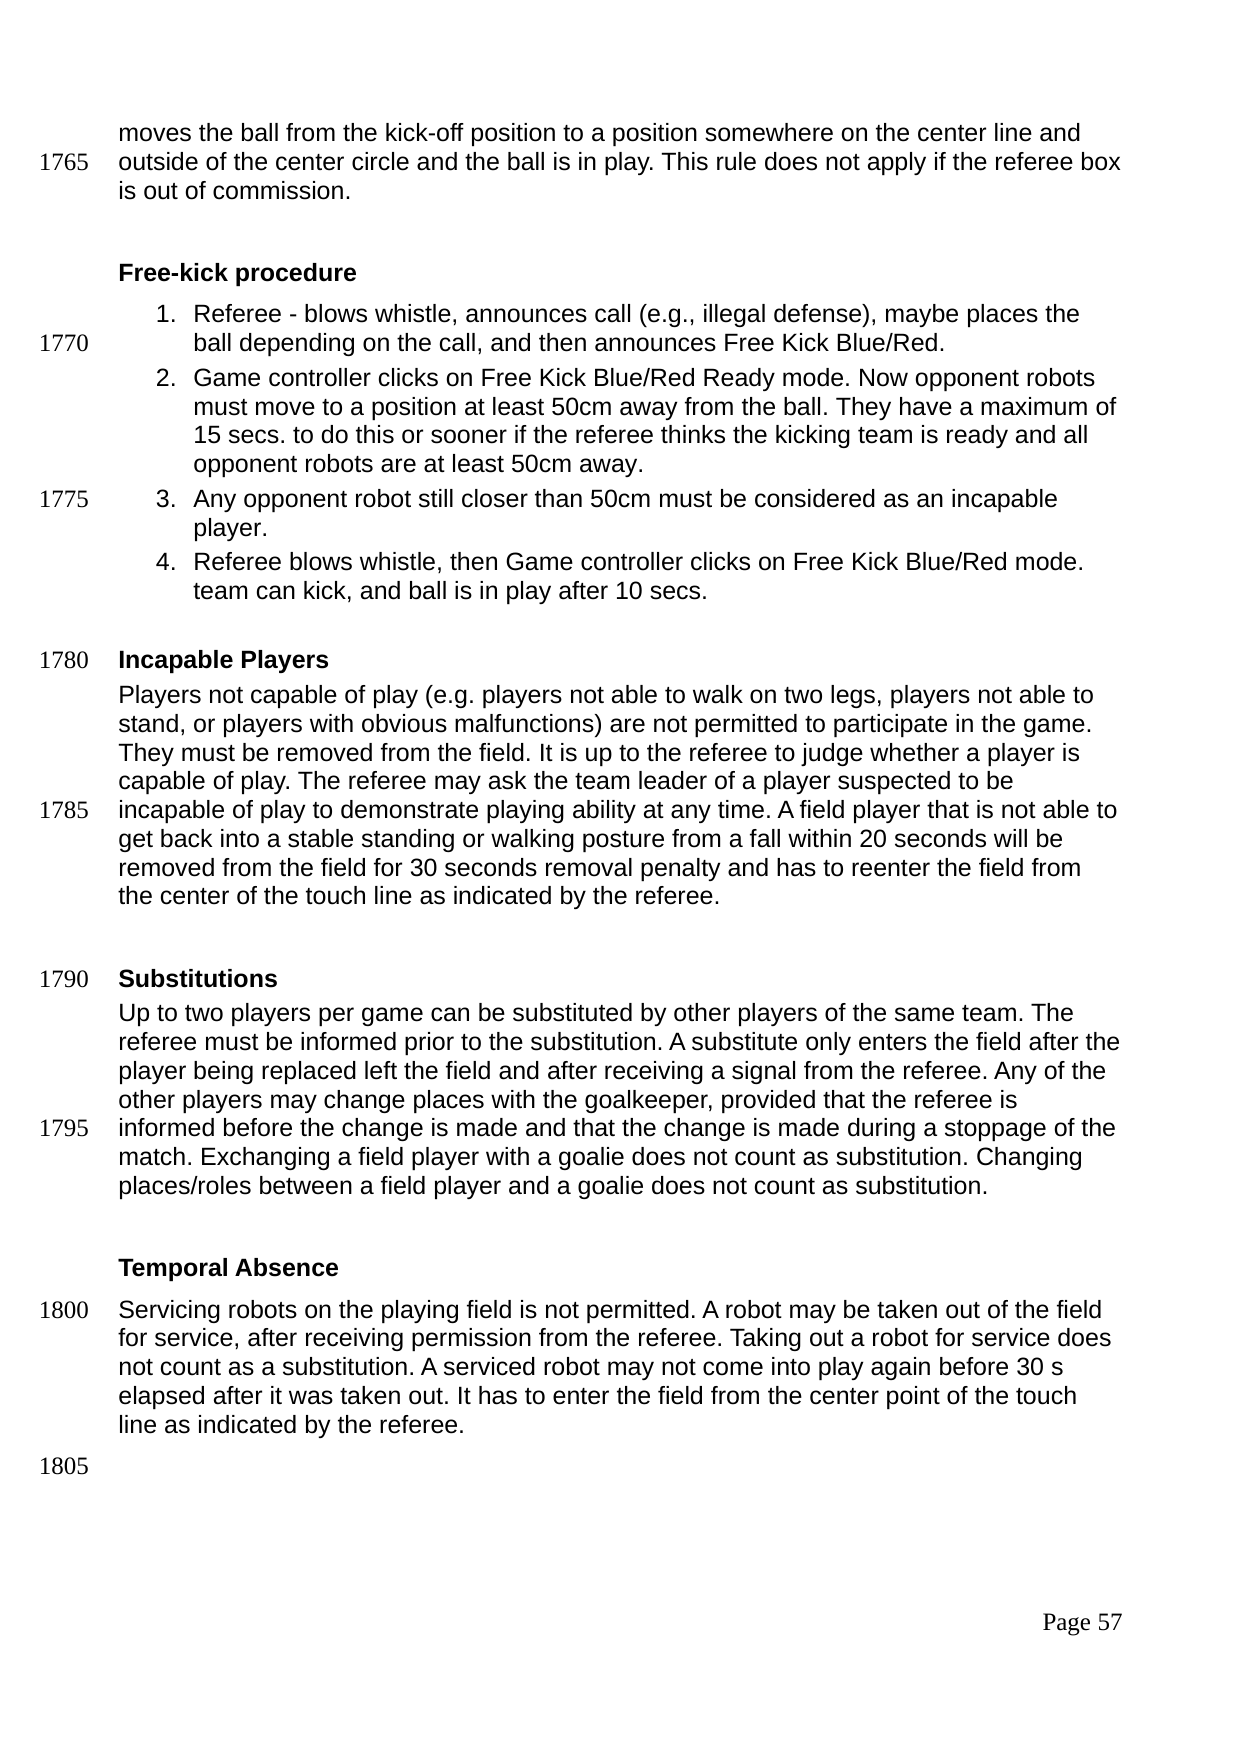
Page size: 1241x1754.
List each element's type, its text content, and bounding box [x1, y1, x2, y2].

list Referee - blows whistle, announces call (e.g., illegal defense), maybe places the ball depending on the call, and then announces Free Kick Blue/Red. [156, 299, 1122, 357]
list Game controller clicks on Free Kick Blue/Red Ready mode. Now opponent robots must move to a position at least 50cm away from the ball. They have a maximum of 15 secs. to do this or sooner if the referee thinks the kicking team is ready and all opponent robots are at least 50cm away. [156, 363, 1122, 478]
text Free-kick procedure [118, 258, 1122, 287]
text Temporal Absence [118, 1253, 1122, 1282]
text Players not capable of play (e.g. players not able to walk on two legs, players not able to stand, or players with obvious malfunctions) are not permitted to participate in the game. They must be removed from the field. It is up to the referee to judge whether a player is capable of play. The referee may ask the team leader of a player suspected to be incapable of play to demonstrate playing ability at any time. A field player that is not able to get back into a stable standing or walking posture from a fall within 20 seconds will be removed from the field for 30 seconds removal penalty and has to reenter the field from the center of the touch line as indicated by the referee. [118, 680, 1122, 910]
list Any opponent robot still closer than 50cm must be considered as an incapable player. [156, 484, 1122, 541]
text Substitutions [118, 964, 1122, 992]
text moves the ball from the kick-off position to a position somewhere on the center line and outside of the center circle and the ball is in play. This rule does not apply if the referee box is out of commission. [118, 118, 1122, 204]
text Servicing robots on the playing field is not permitted. A robot may be taken out of the field for service, after receiving permission from the referee. Taking out a robot for service does not count as a substitution. A serviced robot may not come into play again before 30 s elapsed after it was taken out. It has to enter the field from the center point of the touch line as indicated by the referee. [118, 1295, 1122, 1438]
text Up to two players per game can be substituted by other players of the same team. The referee must be informed prior to the substitution. A substitute only enters the field after the player being replaced left the field and after receiving a signal from the referee. Any of the other players may change places with the goalkeeper, provided that the referee is informed before the change is made and that the change is made during a stoppage of the match. Exchanging a field player with a goalie does not count as substitution. Changing places/roles between a field player and a goalie does not count as substitution. [118, 998, 1122, 1200]
text Incapable Players [118, 645, 1122, 674]
list Referee blows whistle, then Game controller clicks on Free Kick Blue/Red mode. team can kick, and ball is in play after 10 secs. [156, 547, 1122, 605]
